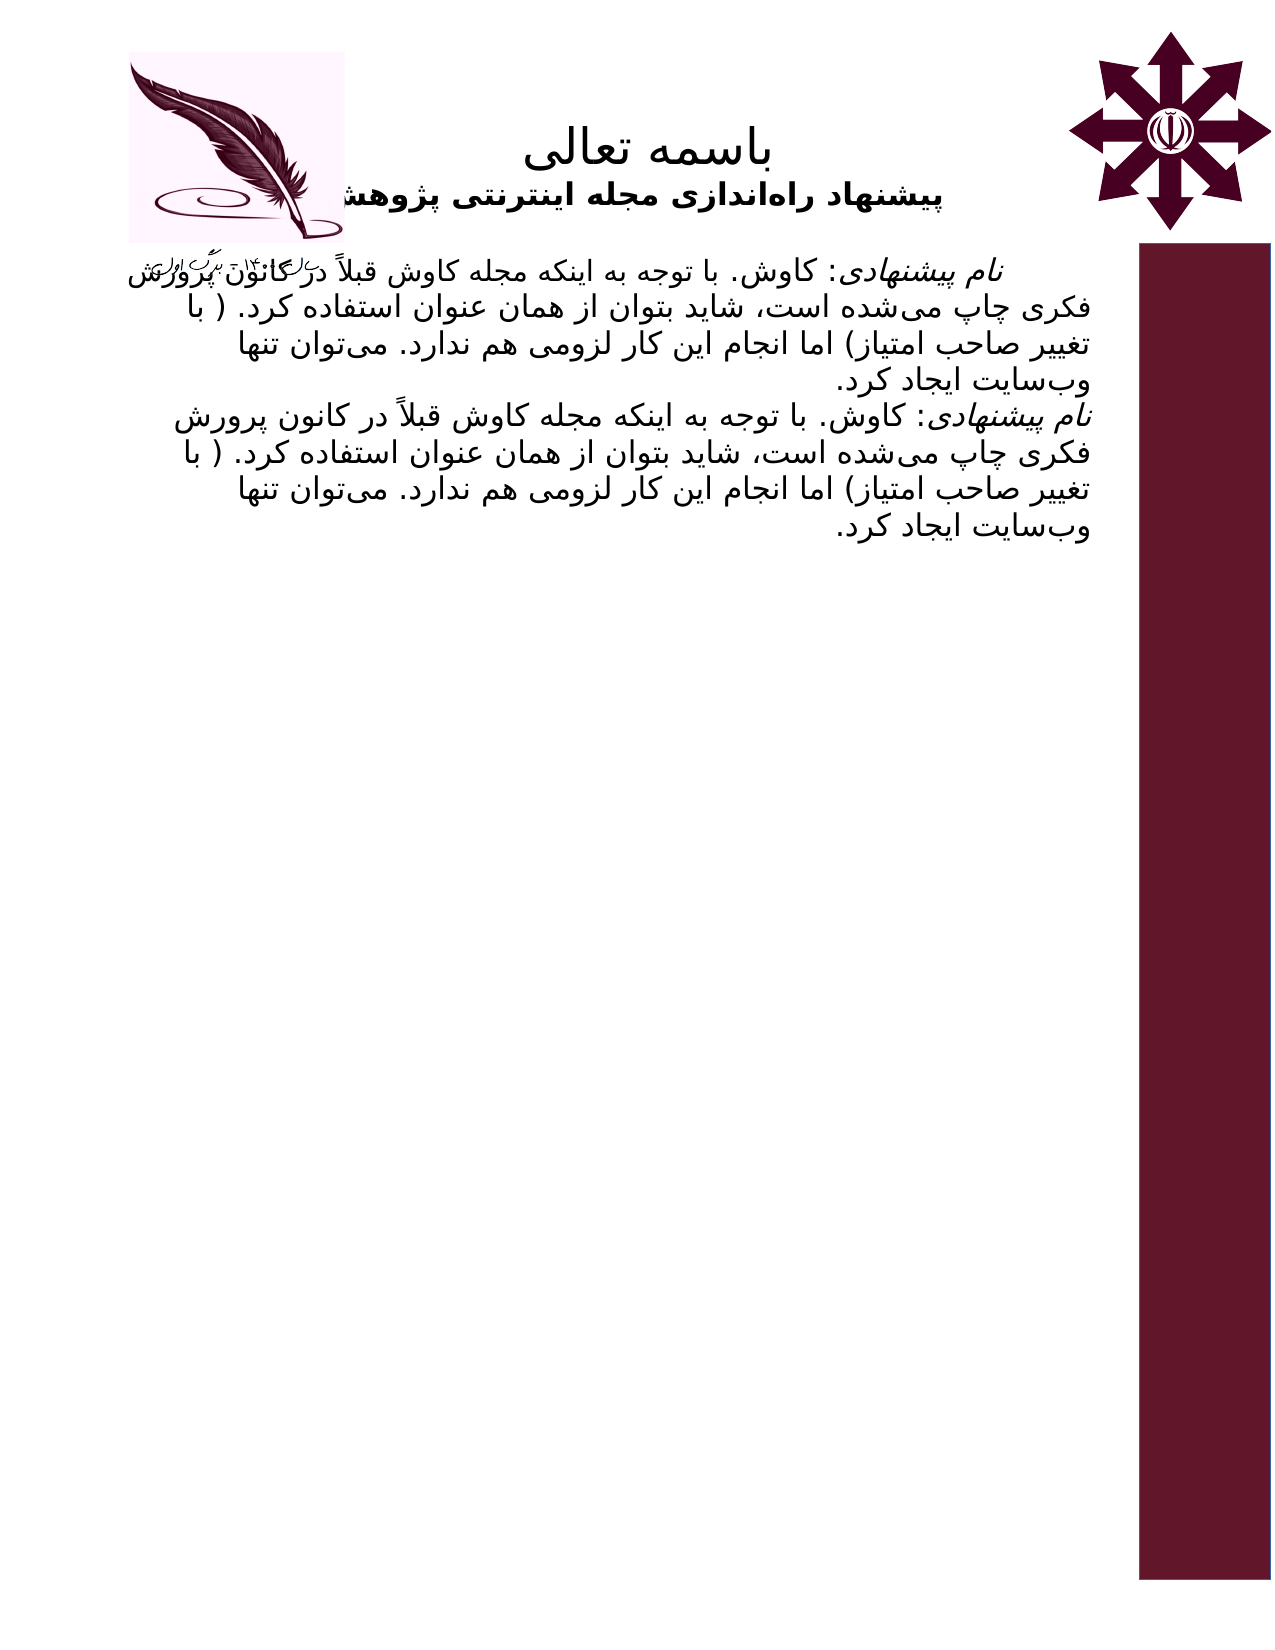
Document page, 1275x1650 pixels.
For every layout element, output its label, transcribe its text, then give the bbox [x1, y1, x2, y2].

text پیشنهاد راه‌اندازی مجله اینترنتی پژوهش دانش‌آموزی [345, 176, 1068, 213]
text باسمه تعالی [345, 118, 1068, 176]
picture [1068, 0, 1272, 263]
text نام پیشنهادی: کاوش. با توجه به اینکه مجله کاوش قبلاً در کانون پرورش فکری چاپ می‌شده است، شاید بتوان از همان عنوان استفاده کرد. ( با تغییر صاحب امتیاز) اما انجام این کار لزومی هم ندارد. می‌توان تنها وب‌سایت ایجاد کرد. [118, 252, 1091, 398]
text [118, 118, 128, 176]
picture [128, 7, 345, 287]
text نام پیشنهادی: کاوش. با توجه به اینکه مجله کاوش قبلاً در کانون پرورش فکری چاپ می‌شده است، شاید بتوان از همان عنوان استفاده کرد. ( با تغییر صاحب امتیاز) اما انجام این کار لزومی هم ندارد. می‌توان تنها وب‌سایت ایجاد کرد. [118, 398, 1091, 543]
